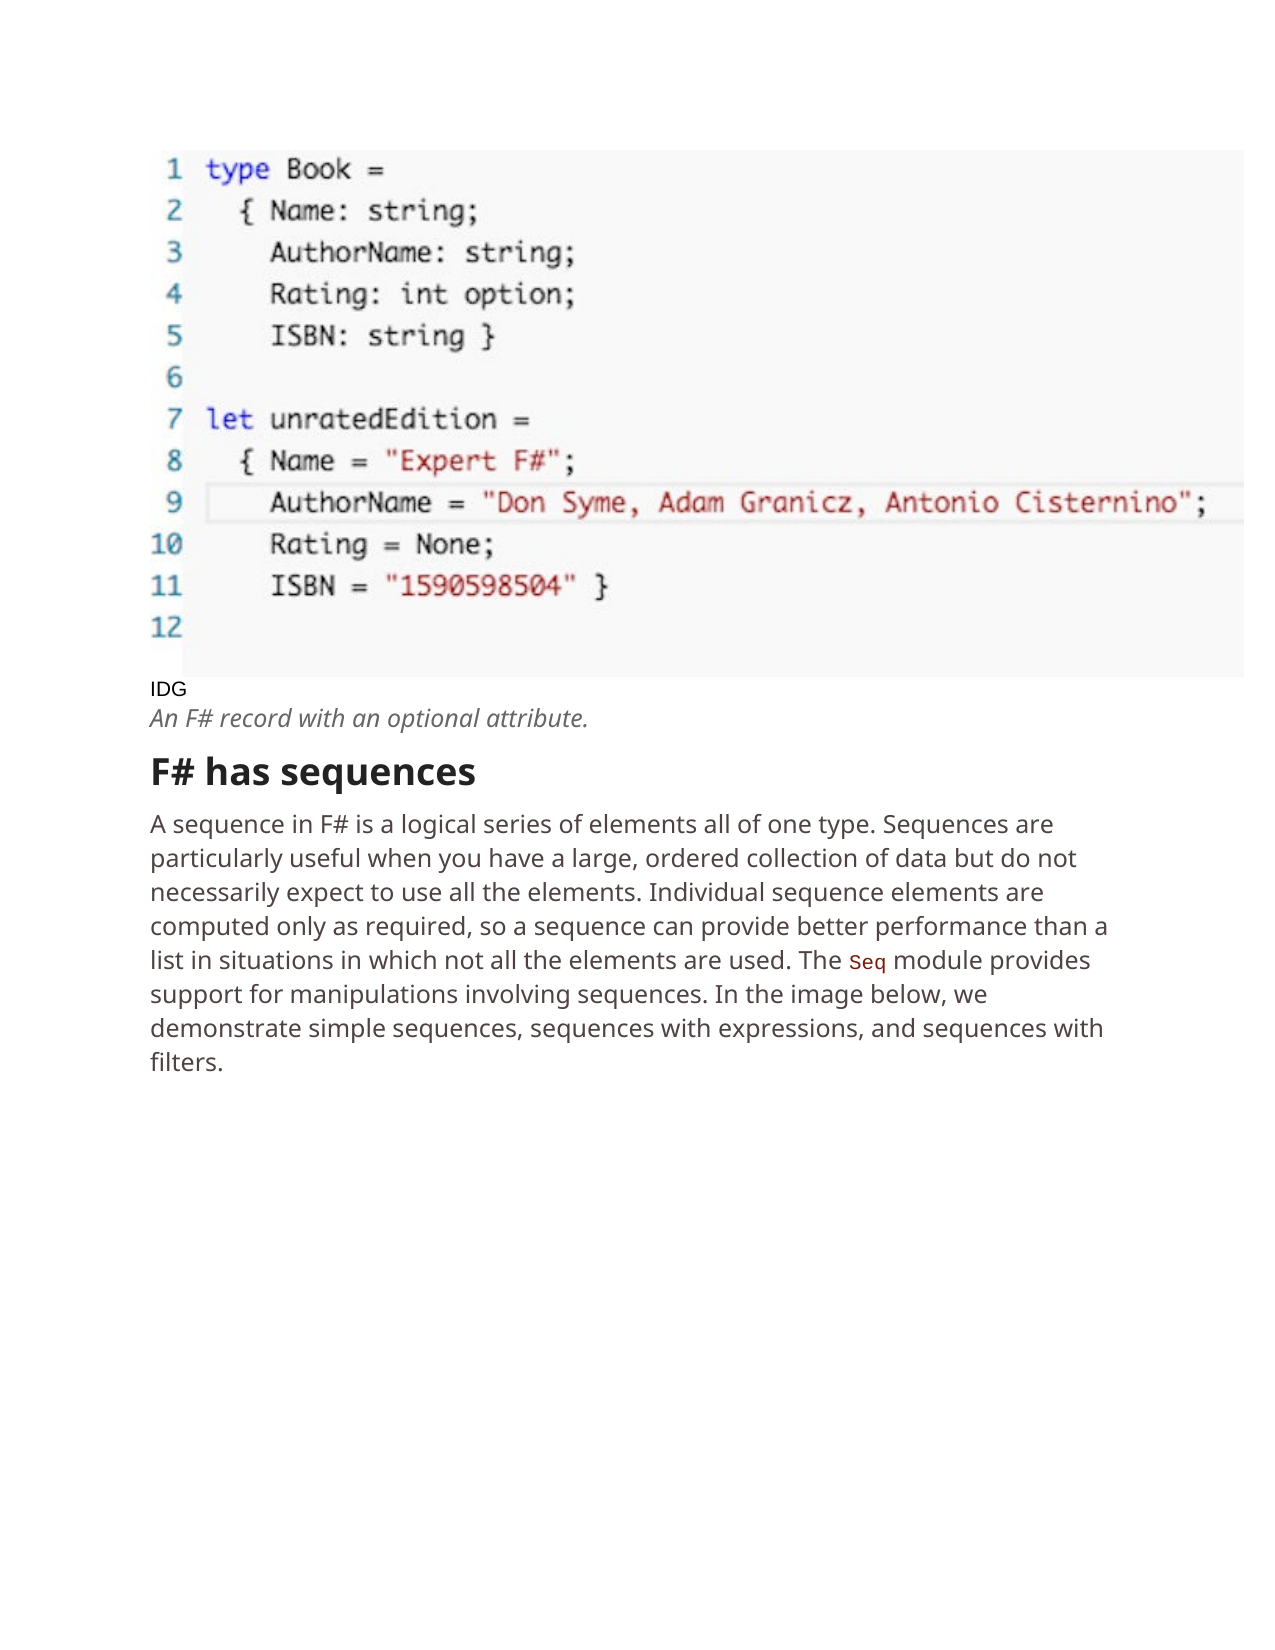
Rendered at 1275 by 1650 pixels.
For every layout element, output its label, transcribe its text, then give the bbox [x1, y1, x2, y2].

text A sequence in F# is a logical series of elements all of one type. Sequences are particularly useful when you have a large, ordered collection of data but do not necessarily expect to use all the elements. Individual sequence elements are computed only as required, so a sequence can provide better performance than a list in situations in which not all the elements are used. The Seq module provides support for manipulations involving sequences. In the image below, we demonstrate simple sequences, sequences with expressions, and sequences with filters. [150, 806, 1125, 1079]
text IDG [150, 677, 1125, 701]
text An F# record with an optional attribute. [150, 701, 1125, 734]
subtitle F# has sequences [150, 745, 1125, 796]
